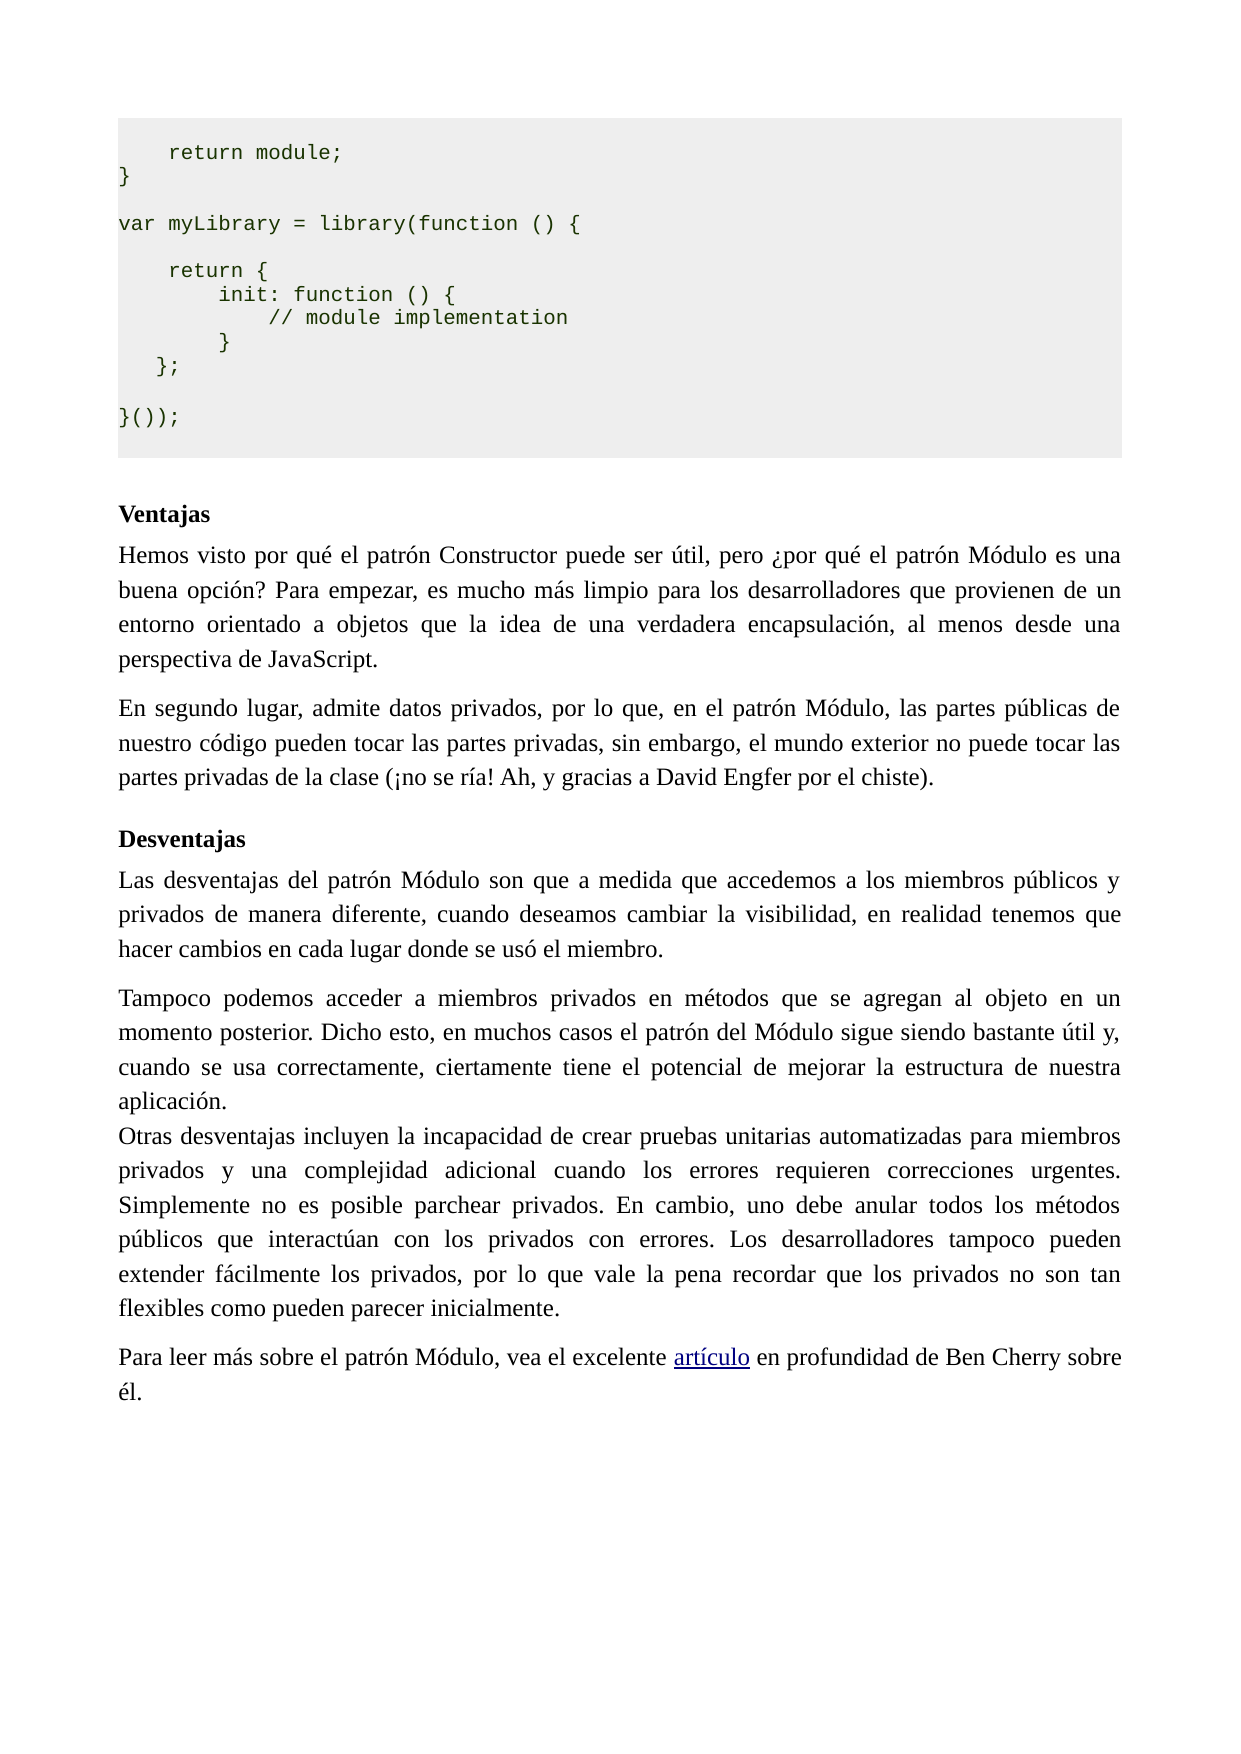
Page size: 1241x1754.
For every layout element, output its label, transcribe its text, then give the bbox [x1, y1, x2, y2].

text }()); [118, 407, 1122, 430]
text return { [118, 260, 1122, 284]
text return module; [118, 142, 1122, 165]
text En segundo lugar, admite datos privados, por lo que, en el patrón Módulo, las partes públicas de nuestro código pueden tocar las partes privadas, sin embargo, el mundo exterior no puede tocar las partes privadas de la clase (¡no se ría! Ah, y gracias a David Engfer por el chiste). [118, 693, 1122, 791]
text }; [118, 354, 1122, 378]
text } [118, 165, 1122, 189]
text Las desventajas del patrón Módulo son que a medida que accedemos a los miembros públicos y privados de manera diferente, cuando deseamos cambiar la visibilidad, en realidad tenemos que hacer cambios en cada lugar donde se usó el miembro. [118, 865, 1122, 963]
text // module implementation [118, 307, 1122, 331]
text Hemos visto por qué el patrón Constructor puede ser útil, pero ¿por qué el patrón Módulo es una buena opción? Para empezar, es mucho más limpio para los desarrolladores que provienen de un entorno orientado a objetos que la idea de una verdadera encapsulación, al menos desde una perspectiva de JavaScript. [118, 541, 1122, 673]
subtitle Ventajas [118, 499, 1122, 528]
text Para leer más sobre el patrón Módulo, vea el excelente artículo en profundidad de Ben Cherry sobre él. [118, 1342, 1122, 1406]
subtitle Desventajas [118, 824, 1122, 852]
text Tampoco podemos acceder a miembros privados en métodos que se agregan al objeto en un momento posterior. Dicho esto, en muchos casos el patrón del Módulo sigue siendo bastante útil y, cuando se usa correctamente, ciertamente tiene el potencial de mejorar la estructura de nuestra aplicación. Otras desventajas incluyen la incapacidad de crear pruebas unitarias automatizadas para miembros privados y una complejidad adicional cuando los errores requieren correcciones urgentes. Simplemente no es posible parchear privados. En cambio, uno debe anular todos los métodos públicos que interactúan con los privados con errores. Los desarrolladores tampoco pueden extender fácilmente los privados, por lo que vale la pena recordar que los privados no son tan flexibles como pueden parecer inicialmente. [118, 983, 1122, 1322]
text init: function () { [118, 284, 1122, 307]
text } [118, 331, 1122, 354]
text var myLibrary = library(function () { [118, 213, 1122, 236]
